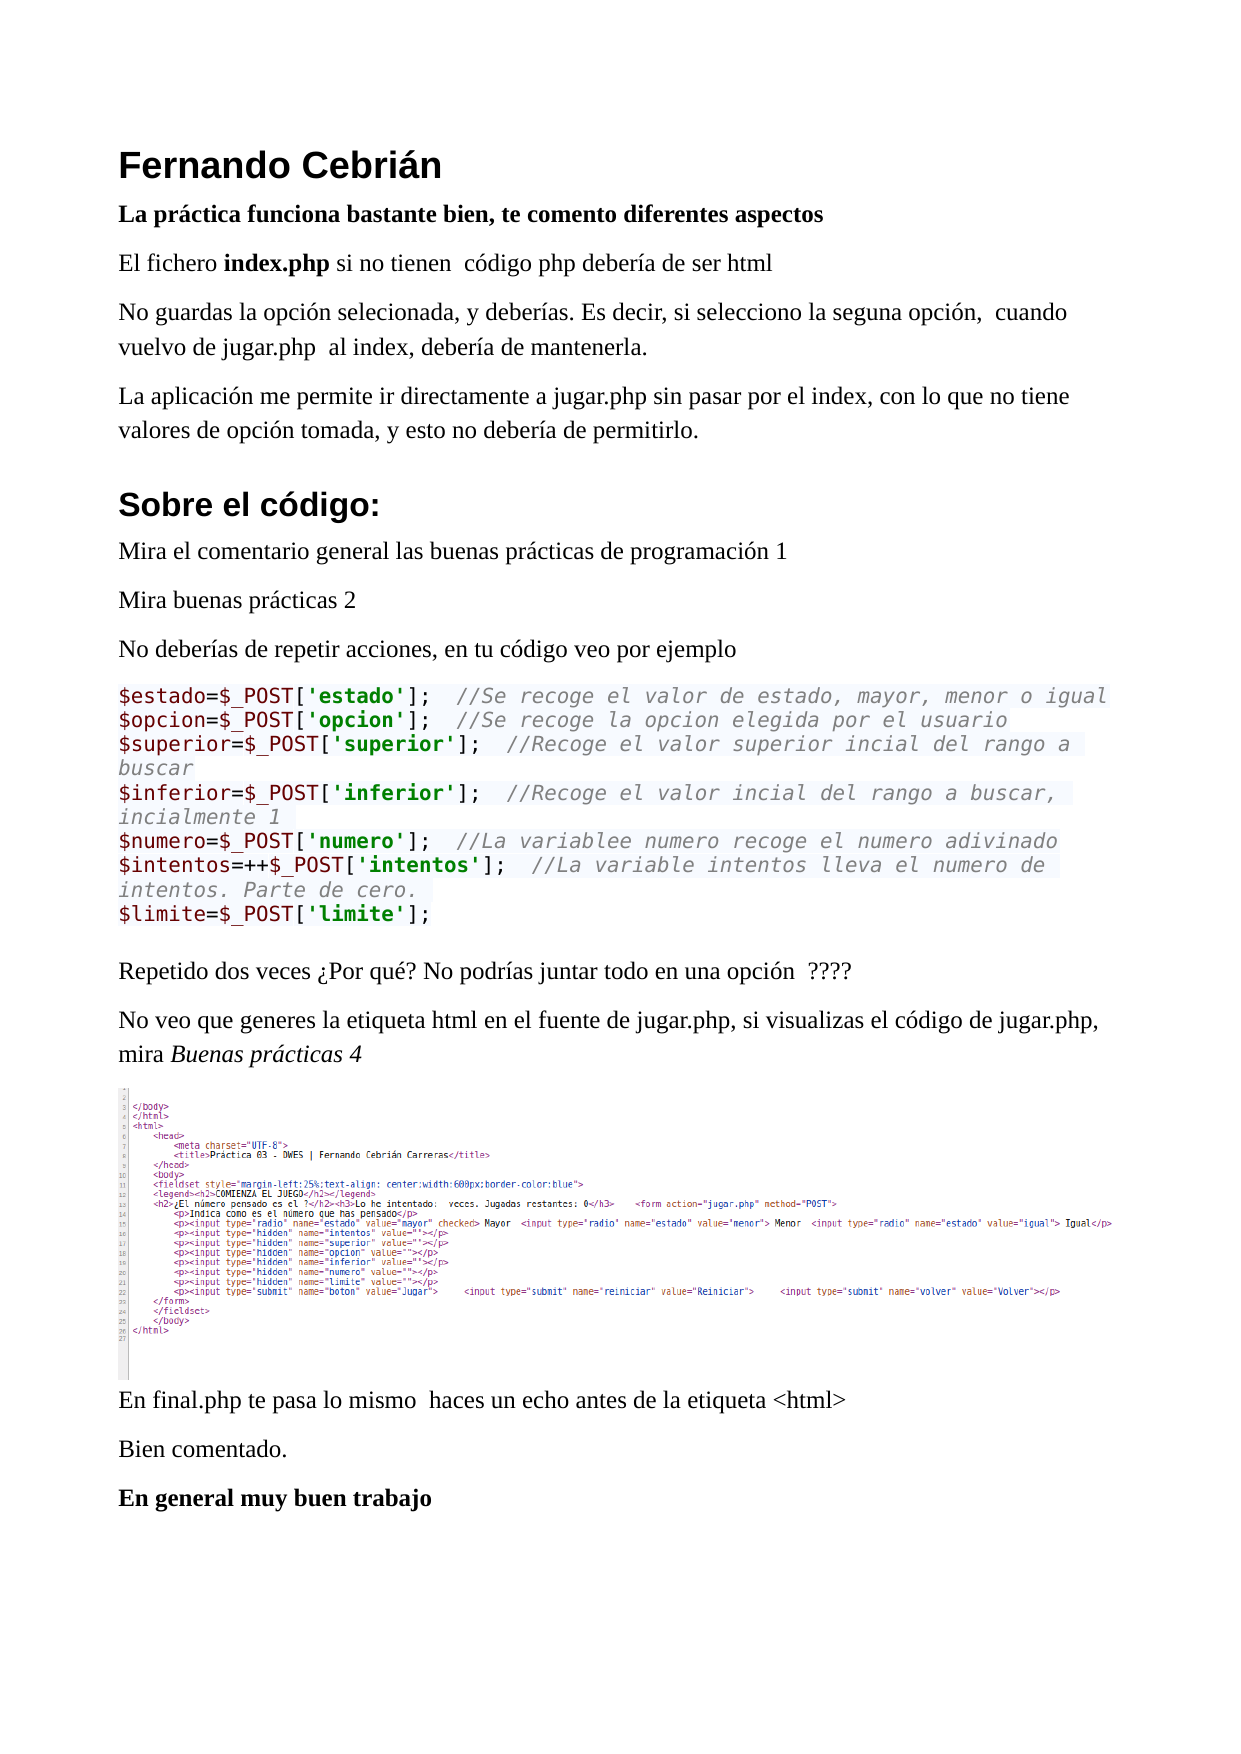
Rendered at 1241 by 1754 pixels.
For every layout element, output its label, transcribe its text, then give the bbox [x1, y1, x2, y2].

subtitle Fernando Cebrián [118, 143, 1122, 187]
text $opcion=$_POST['opcion']; //Se recoge la opcion elegida por el usuario [118, 708, 1122, 732]
text Bien comentado. [118, 1434, 1122, 1463]
text En general muy buen trabajo [118, 1483, 1122, 1512]
text Mira buenas prácticas 2 [118, 586, 1122, 614]
text En final.php te pasa lo mismo haces un echo antes de la etiqueta <html> [118, 1380, 1122, 1414]
text Mira el comentario general las buenas prácticas de programación 1 [118, 536, 1122, 565]
text No deberías de repetir acciones, en tu código veo por ejemplo [118, 634, 1122, 663]
text No guardas la opción selecionada, y deberías. Es decir, si selecciono la seguna opción, cuando vuelvo de jugar.php al index, debería de mantenerla. [118, 297, 1122, 361]
text $intentos=++$_POST['intentos']; //La variable intentos lleva el numero de intentos. Parte de cero. [118, 853, 1122, 902]
text $inferior=$_POST['inferior']; //Recoge el valor incial del rango a buscar, incialmente 1 [118, 781, 1122, 829]
text El fichero index.php si no tienen código php debería de ser html [118, 248, 1122, 277]
text $limite=$_POST['limite']; [118, 902, 1122, 926]
text No veo que generes la etiqueta html en el fuente de jugar.php, si visualizas el código de jugar.php, mira Buenas prácticas 4 [118, 1005, 1122, 1068]
picture [118, 1088, 1123, 1380]
text La aplicación me permite ir directamente a jugar.php sin pasar por el index, con lo que no tiene valores de opción tomada, y esto no debería de permitirlo. [118, 381, 1122, 444]
subtitle Sobre el código: [118, 485, 1122, 524]
text La práctica funciona bastante bien, te comento diferentes aspectos [118, 199, 1122, 228]
text $numero=$_POST['numero']; //La variablee numero recoge el numero adivinado [118, 829, 1122, 853]
text Repetido dos veces ¿Por qué? No podrías juntar todo en una opción ???? [118, 956, 1122, 984]
text $superior=$_POST['superior']; //Recoge el valor superior incial del rango a buscar [118, 732, 1122, 781]
text $estado=$_POST['estado']; //Se recoge el valor de estado, mayor, menor o igual [118, 684, 1122, 708]
